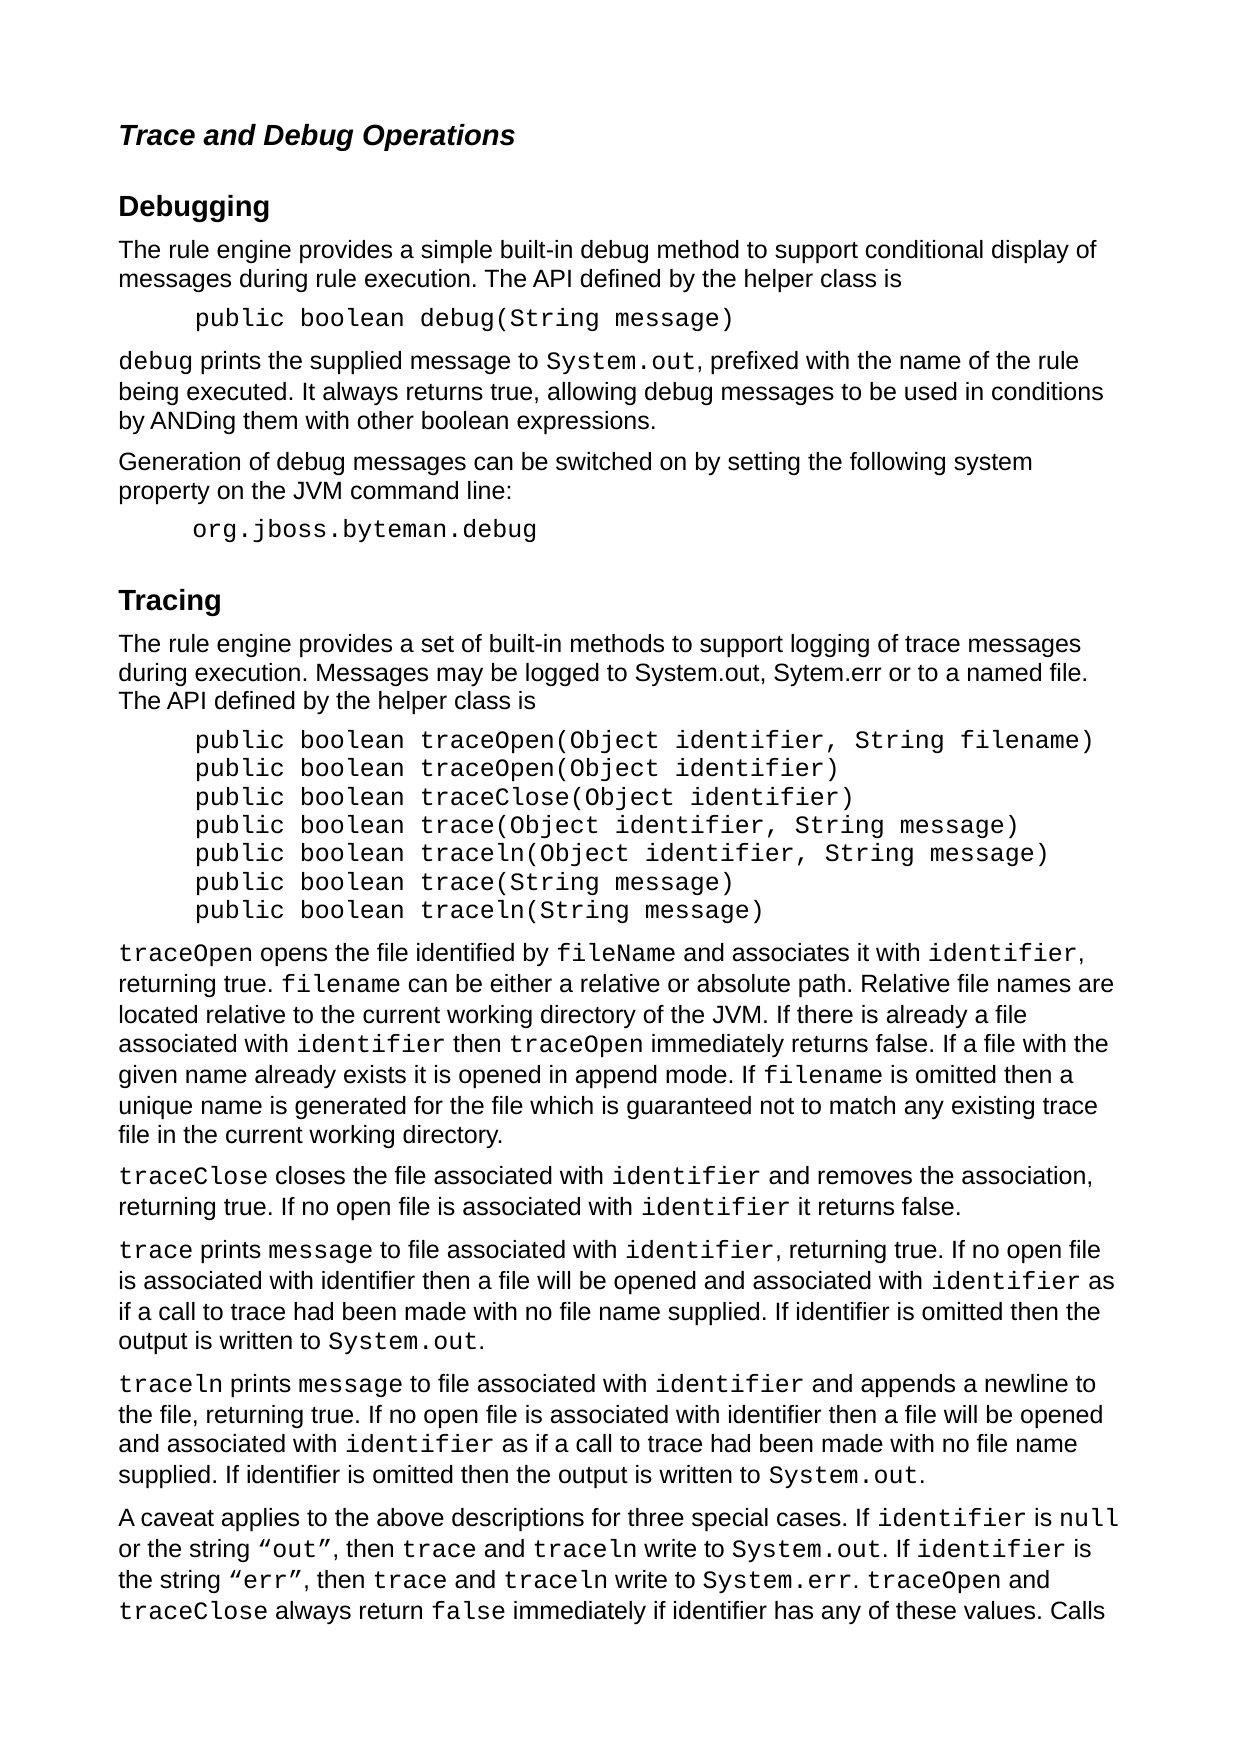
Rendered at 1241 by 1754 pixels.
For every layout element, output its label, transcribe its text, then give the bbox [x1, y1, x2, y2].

text trace prints message to file associated with identifier, returning true. If no open file is associated with identifier then a file will be opened and associated with identifier as if a call to trace had been made with no file name supplied. If identifier is omitted then the output is written to System.out. [118, 1235, 1122, 1357]
text public boolean traceOpen(Object identifier, String filename) public boolean traceOpen(Object identifier) public boolean traceClose(Object identifier) public boolean trace(Object identifier, String message) public boolean traceln(Object identifier, String message) public boolean trace(String message) public boolean traceln(String message) [194, 728, 1122, 926]
text The rule engine provides a simple built-in debug method to support conditional display of messages during rule execution. The API defined by the helper class is [118, 235, 1122, 293]
text debug prints the supplied message to System.out, prefixed with the name of the rule being executed. It always returns true, allowing debug messages to be used in conditions by ANDing them with other boolean expressions. [118, 346, 1122, 434]
text org.jboss.byteman.debug [192, 517, 1122, 545]
text A caveat applies to the above descriptions for three special cases. If identifier is null or the string “out”, then trace and traceln write to System.out. If identifier is the string “err”, then trace and traceln write to System.err. traceOpen and traceClose always return false immediately if identifier has any of these values. Calls [118, 1503, 1122, 1627]
text Generation of debug messages can be switched on by setting the following system property on the JVM command line: [118, 447, 1122, 504]
text The rule engine provides a set of built-in methods to support logging of trace messages during execution. Messages may be logged to System.out, Sytem.err or to a named file. The API defined by the helper class is [118, 629, 1122, 715]
text public boolean debug(String message) [194, 305, 1122, 333]
text traceln prints message to file associated with identifier and appends a newline to the file, returning true. If no open file is associated with identifier then a file will be opened and associated with identifier as if a call to trace had been made with no file name supplied. If identifier is omitted then the output is written to System.out. [118, 1369, 1122, 1491]
subtitle Debugging [118, 189, 1122, 223]
text traceClose closes the file associated with identifier and removes the association, returning true. If no open file is associated with identifier it returns false. [118, 1161, 1122, 1223]
text traceOpen opens the file identified by fileName and associates it with identifier, returning true. filename can be either a relative or absolute path. Relative file names are located relative to the current working directory of the JVM. If there is already a file associated with identifier then traceOpen immediately returns false. If a file with the given name already exists it is opened in append mode. If filename is omitted then a unique name is generated for the file which is guaranteed not to match any existing trace file in the current working directory. [118, 938, 1122, 1148]
subtitle Trace and Debug Operations [118, 118, 1122, 152]
subtitle Tracing [118, 583, 1122, 616]
